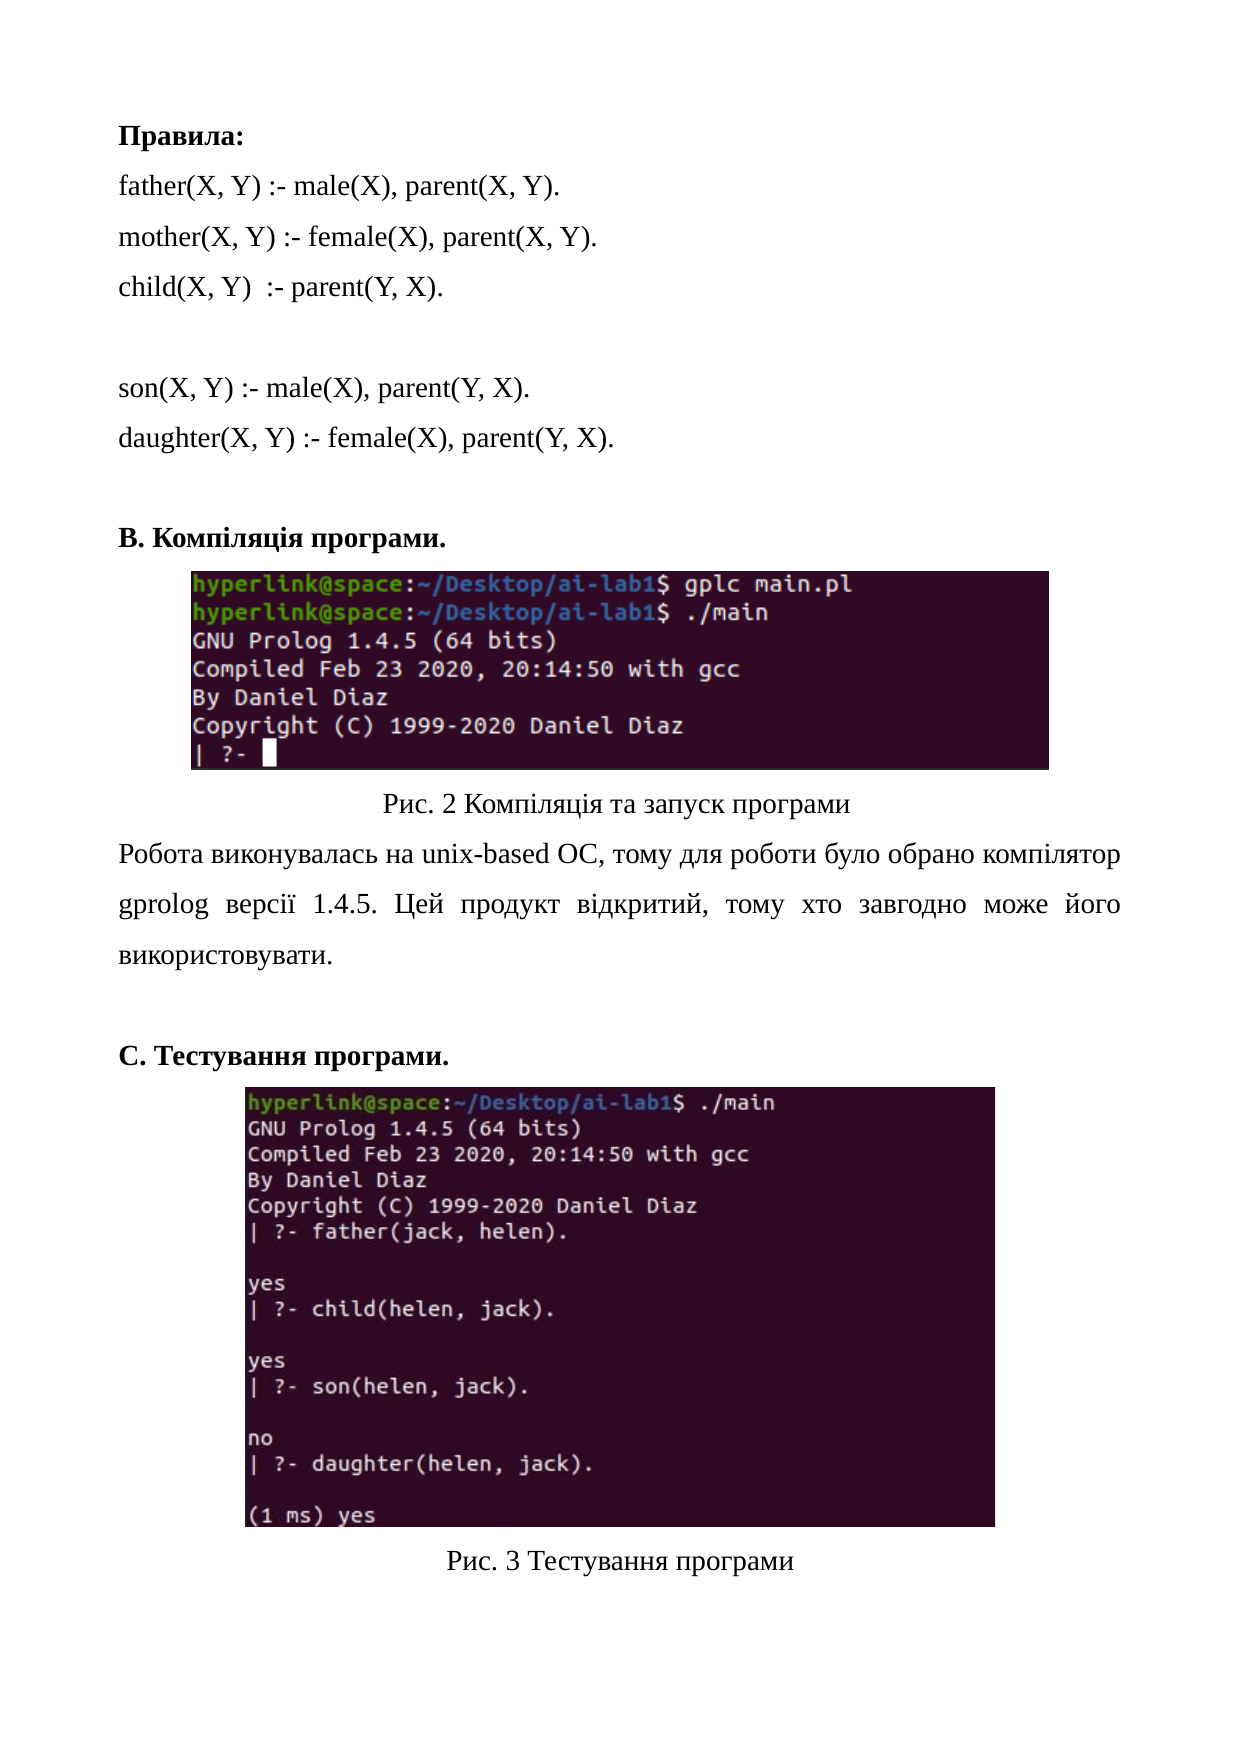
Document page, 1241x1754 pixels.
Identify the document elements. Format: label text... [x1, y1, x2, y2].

text Правила: [118, 118, 1122, 152]
text C. Тестування програми. [118, 1038, 1122, 1071]
text B. Компіляція програми. [118, 521, 1122, 554]
text Рис. 2 Компіляція та запуск програми [118, 571, 1122, 819]
picture [245, 1087, 995, 1527]
text child(X, Y) :- parent(Y, X). [118, 269, 1122, 303]
text son(X, Y) :- male(X), parent(Y, X). [118, 370, 1122, 403]
text daughter(X, Y) :- female(X), parent(Y, X). [118, 420, 1122, 453]
picture [191, 571, 1049, 770]
text Рис. 3 Тестування програми [118, 1088, 1122, 1577]
text mother(X, Y) :- female(X), parent(X, Y). [118, 219, 1122, 252]
text Робота виконувалась на unix-based ОС, тому для роботи було обрано компілятор gprolog версії 1.4.5. Цей продукт відкритий, тому хто завгодно може його використовувати. [118, 836, 1122, 971]
text father(X, Y) :- male(X), parent(X, Y). [118, 168, 1122, 202]
